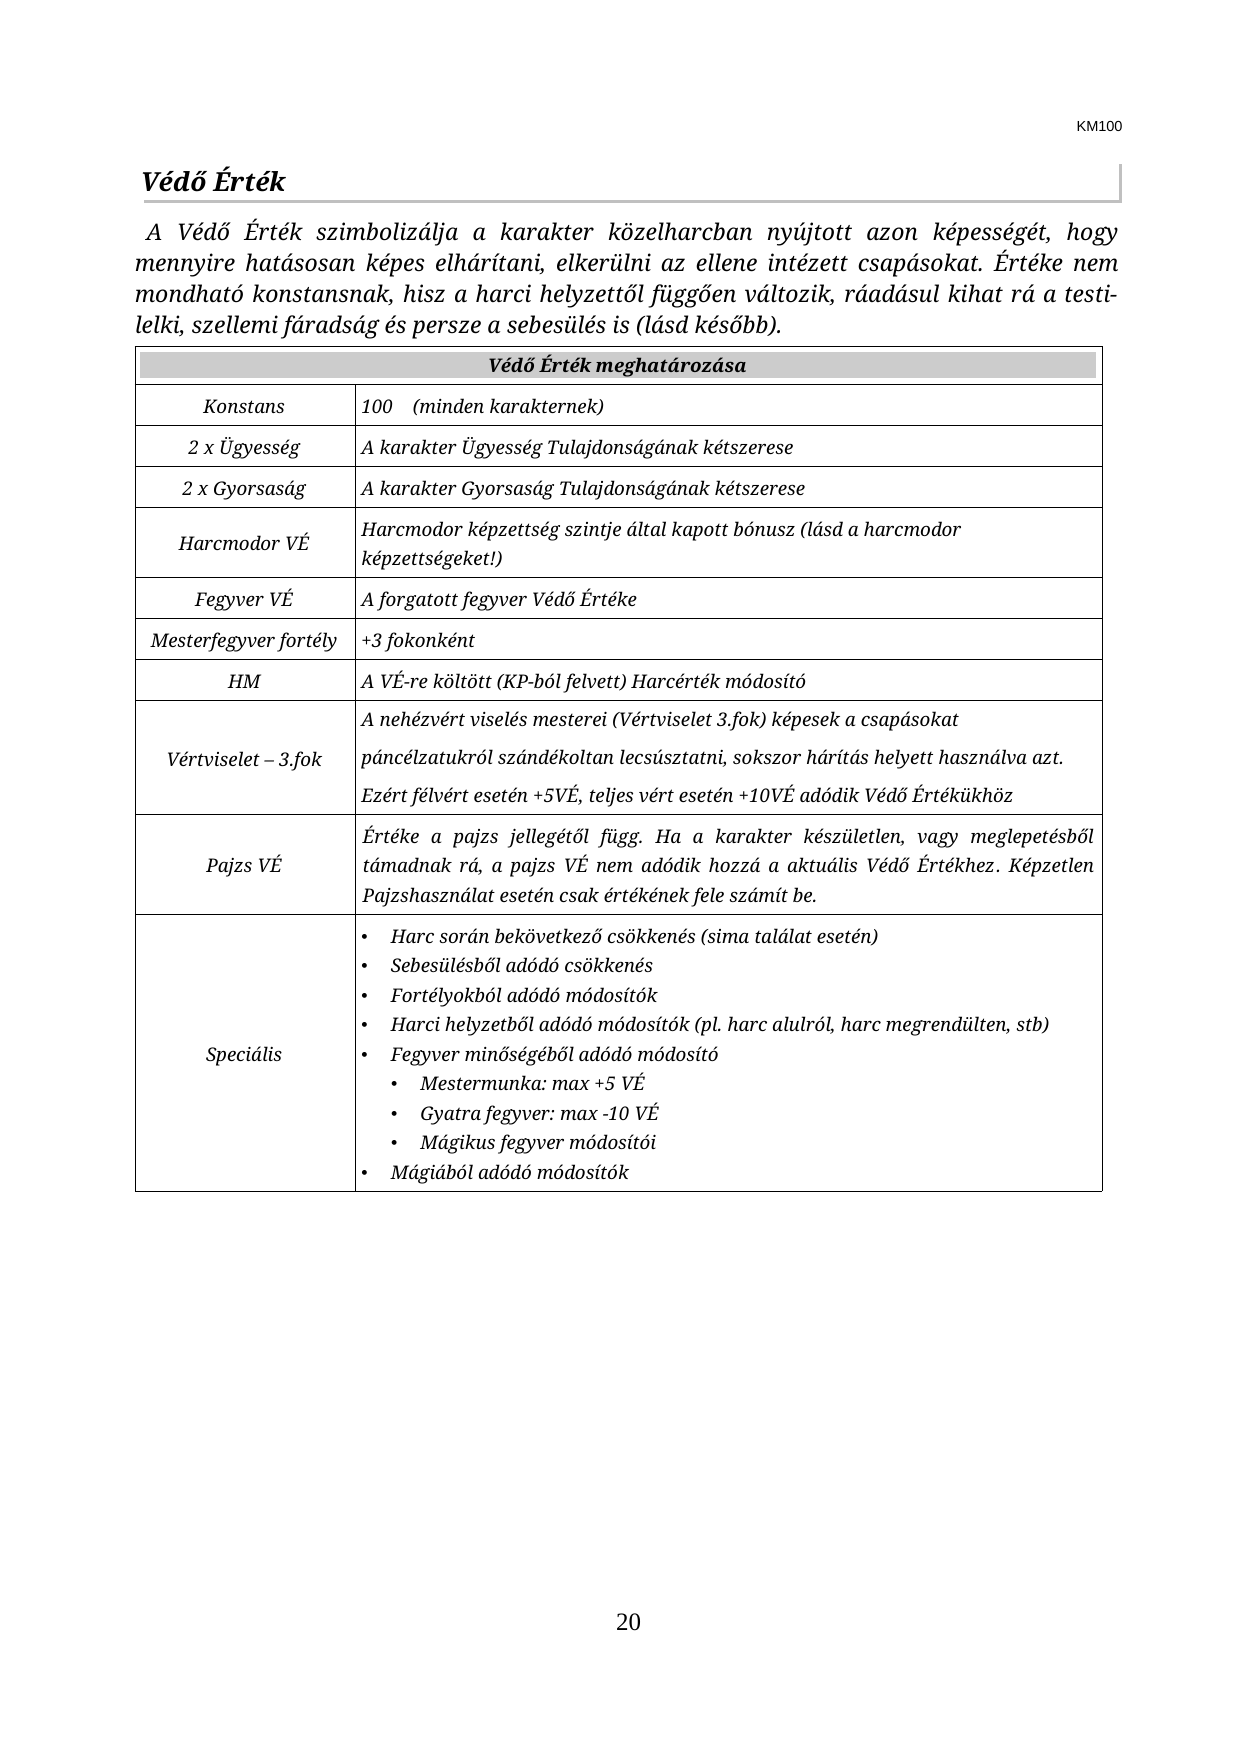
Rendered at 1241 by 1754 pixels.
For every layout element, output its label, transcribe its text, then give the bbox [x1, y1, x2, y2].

table_cell Harcmodor képzettség szintje által kapott bónusz (lásd a harcmodor képzettségeket!) [356, 508, 1102, 577]
table_cell Speciális [136, 915, 355, 1191]
table_cell Konstans [136, 385, 355, 425]
text A Védő Érték szimbolizálja a karakter közelharcban nyújtott azon képességét, hogy mennyire hatásosan képes elhárítani, elkerülni az ellene intézett csapásokat. Értéke nem mondható konstansnak, hisz a harci helyzettől függően változik, ráadásul kihat rá a testi-lelki, szellemi fáradság és persze a sebesülés is (lásd később). [134, 216, 1122, 341]
table_cell Pajzs VÉ [136, 815, 355, 914]
subtitle Védő Érték [140, 164, 1118, 199]
table_cell Mesterfegyver fortély [136, 619, 355, 659]
table_header Védő Érték meghatározása [136, 347, 1102, 384]
table_cell A karakter Ügyesség Tulajdonságának kétszerese [356, 426, 1102, 466]
table_cell Harcmodor VÉ [136, 508, 355, 577]
table_cell A forgatott fegyver Védő Értéke [356, 578, 1102, 618]
table_cell HM [136, 660, 355, 700]
table_cell 100 (minden karakternek) [356, 385, 1102, 425]
table_cell 2 x Gyorsaság [136, 467, 355, 507]
table_cell Vértviselet – 3.fok [136, 701, 355, 814]
table_cell Fegyver VÉ [136, 578, 355, 618]
table_cell A karakter Gyorsaság Tulajdonságának kétszerese [356, 467, 1102, 507]
table_cell A nehézvért viselés mesterei (Vértviselet 3.fok) képesek a csapásokat páncélzatukról szándékoltan lecsúsztatni, sokszor hárítás helyett használva azt. Ezért félvért esetén +5VÉ, teljes vért esetén +10VÉ adódik Védő Értékükhöz [356, 701, 1102, 814]
table_cell A VÉ-re költött (KP-ból felvett) Harcérték módosító [356, 660, 1102, 700]
table_cell 2 x Ügyesség [136, 426, 355, 466]
table_cell +3 fokonként [356, 619, 1102, 659]
table_cell Értéke a pajzs jellegétől függ. Ha a karakter készületlen, vagy meglepetésből támadnak rá, a pajzs VÉ nem adódik hozzá a aktuális Védő Értékhez. Képzetlen Pajzshasználat esetén csak értékének fele számít be. [356, 815, 1102, 914]
table_cell Harc során bekövetkező csökkenés (sima találat esetén) Sebesülésből adódó csökkenés Fortélyokból adódó módosítók Harci helyzetből adódó módosítók (pl. harc alulról, harc megrendülten, stb) Fegyver minőségéből adódó módosító Mestermunka: max +5 VÉ Gyatra fegyver: max -10 VÉ Mágikus fegyver módosítói Mágiából adódó módosítók [356, 915, 1102, 1191]
